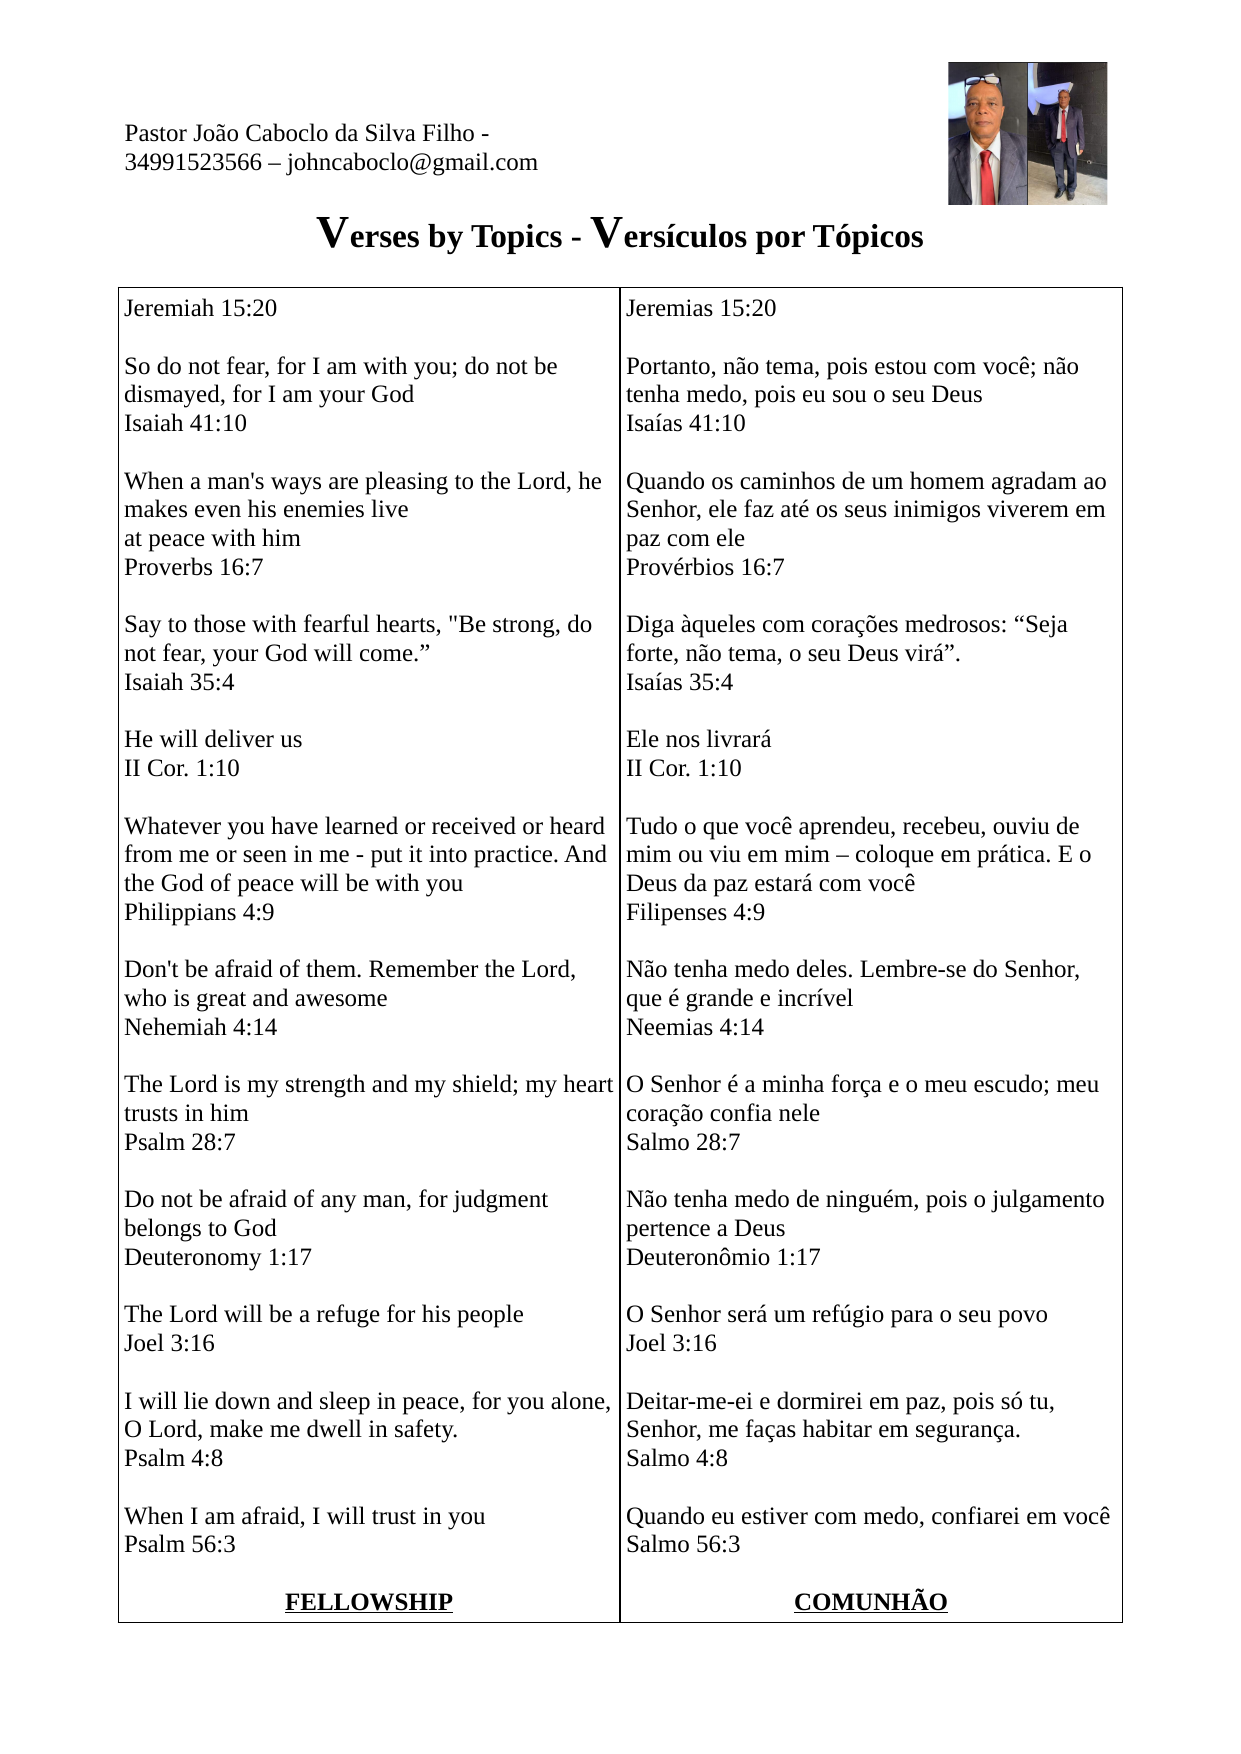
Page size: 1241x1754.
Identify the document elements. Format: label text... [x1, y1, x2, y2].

picture [948, 62, 1108, 205]
table_cell Jeremiah 15:20 So do not fear, for I am with you; do not be dismayed, for I am your God Isaiah 41:10 When a man's ways are pleasing to the Lord, he makes even his enemies live at peace with him Proverbs 16:7 Say to those with fearful hearts, "Be strong, do not fear, your God will come.” Isaiah 35:4 He will deliver us II Cor. 1:10 Whatever you have learned or received or heard from me or seen in me - put it into practice. And the God of peace will be with you Philippians 4:9 Don't be afraid of them. Remember the Lord, who is great and awesome Nehemiah 4:14 The Lord is my strength and my shield; my heart trusts in him Psalm 28:7 Do not be afraid of any man, for judgment belongs to God Deuteronomy 1:17 The Lord will be a refuge for his people Joel 3:16 I will lie down and sleep in peace, for you alone, O Lord, make me dwell in safety. Psalm 4:8 When I am afraid, I will trust in you Psalm 56:3 FELLOWSHIP [119, 288, 619, 1622]
table_cell Jeremias 15:20 Portanto, não tema, pois estou com você; não tenha medo, pois eu sou o seu Deus Isaías 41:10 Quando os caminhos de um homem agradam ao Senhor, ele faz até os seus inimigos viverem em paz com ele Provérbios 16:7 Diga àqueles com corações medrosos: “Seja forte, não tema, o seu Deus virá”. Isaías 35:4 Ele nos livrará II Cor. 1:10 Tudo o que você aprendeu, recebeu, ouviu de mim ou viu em mim – coloque em prática. E o Deus da paz estará com você Filipenses 4:9 Não tenha medo deles. Lembre-se do Senhor, que é grande e incrível Neemias 4:14 O Senhor é a minha força e o meu escudo; meu coração confia nele Salmo 28:7 Não tenha medo de ninguém, pois o julgamento pertence a Deus Deuteronômio 1:17 O Senhor será um refúgio para o seu povo Joel 3:16 Deitar-me-ei e dormirei em paz, pois só tu, Senhor, me faças habitar em segurança. Salmo 4:8 Quando eu estiver com medo, confiarei em você Salmo 56:3 COMUNHÃO [621, 288, 1122, 1622]
